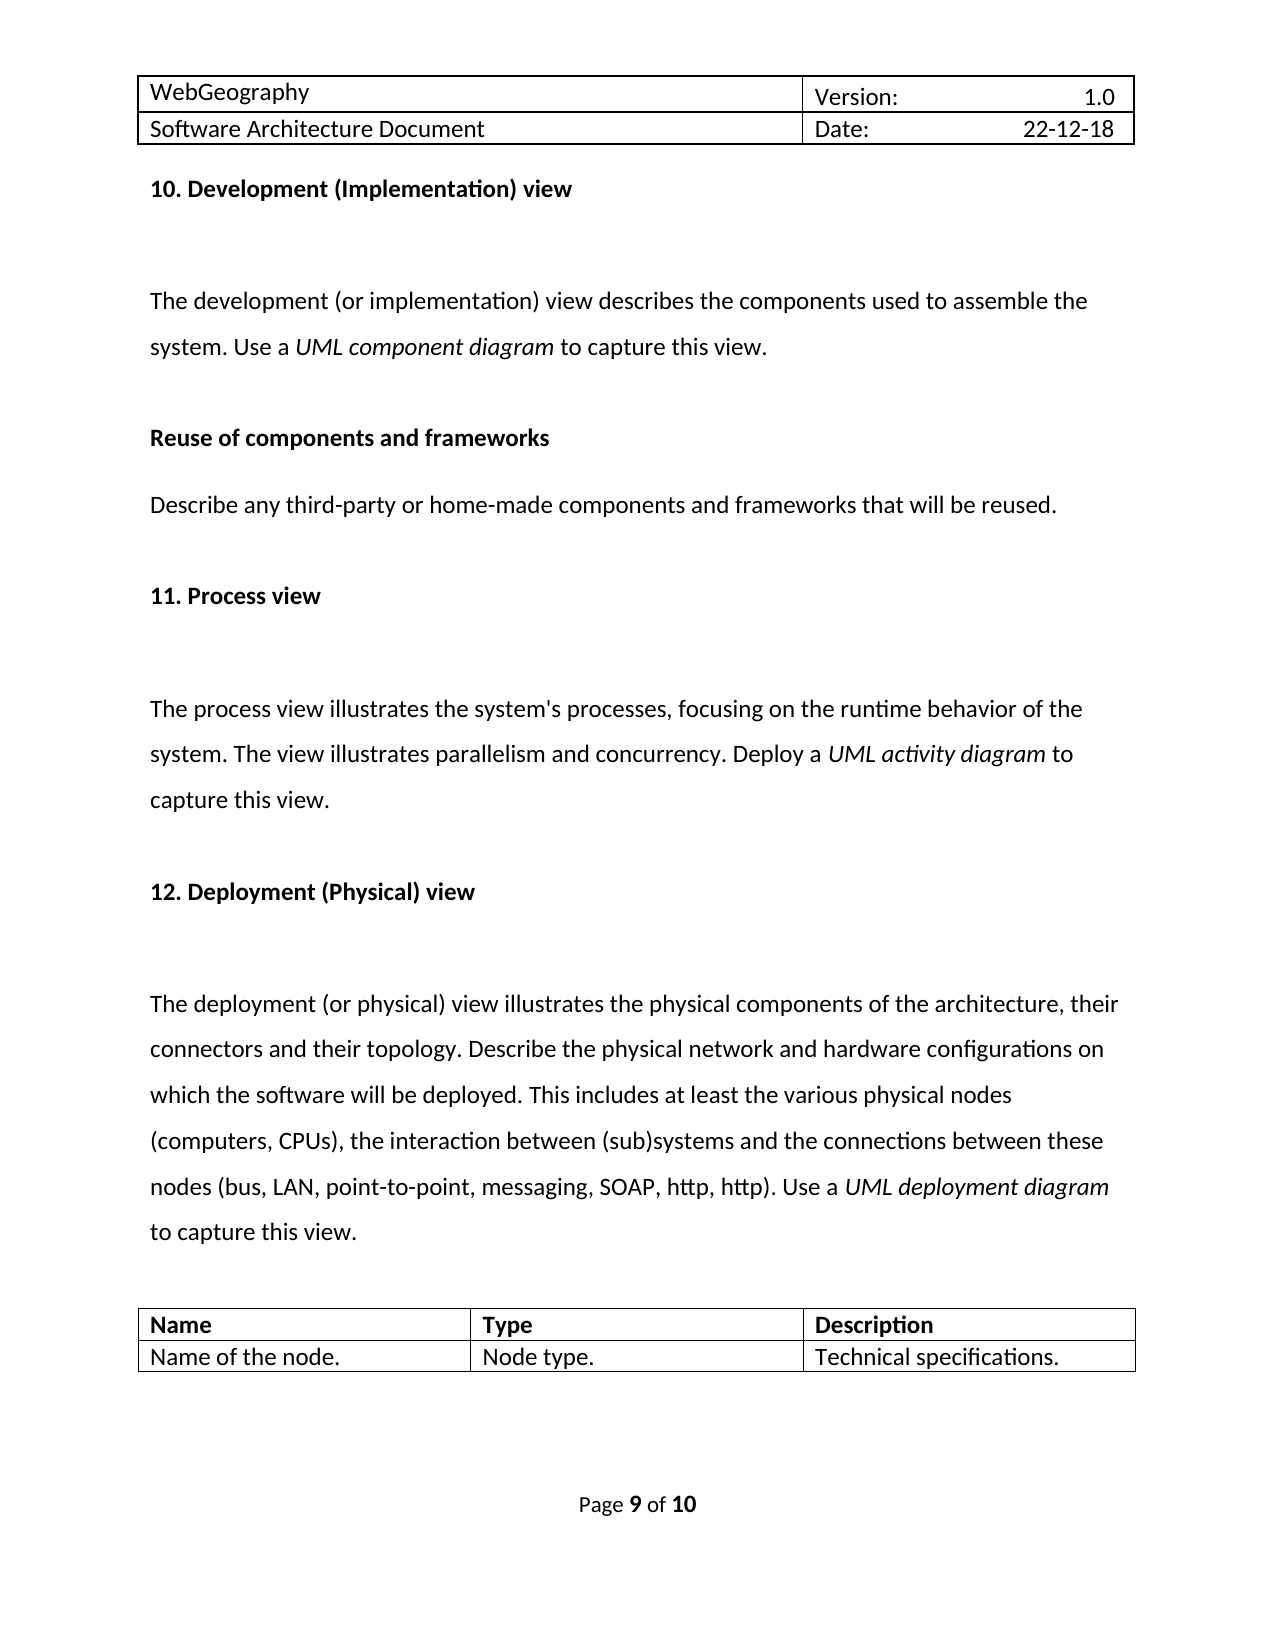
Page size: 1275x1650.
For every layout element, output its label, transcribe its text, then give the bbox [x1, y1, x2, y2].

subtitle Development (Implementation) view [150, 173, 1125, 203]
table_cell Node type. [471, 1341, 803, 1371]
subtitle Reuse of components and frameworks [150, 422, 1125, 453]
table_cell Name of the node. [139, 1341, 470, 1371]
text The process view illustrates the system's processes, focusing on the runtime behavior of the system. The view illustrates parallelism and concurrency. Deploy a UML activity diagram to capture this view. [150, 693, 1125, 815]
subtitle Process view [150, 580, 1125, 611]
text The deployment (or physical) view illustrates the physical components of the architecture, their connectors and their topology. Describe the physical network and hardware configurations on which the software will be deployed. This includes at least the various physical nodes (computers, CPUs), the interaction between (sub)systems and the connections between these nodes (bus, LAN, point-to-point, messaging, SOAP, http, http). Use a UML deployment diagram to capture this view. [150, 988, 1125, 1247]
table_cell Technical specifications. [804, 1341, 1135, 1371]
table_header Description [804, 1309, 1135, 1339]
table_header Type [471, 1309, 803, 1339]
subtitle Deployment (Physical) view [150, 876, 1125, 906]
text The development (or implementation) view describes the components used to assemble the system. Use a UML component diagram to capture this view. [150, 285, 1125, 361]
text Describe any third-party or home-made components and frameworks that will be reused. [150, 489, 1125, 519]
table_header Name [139, 1309, 470, 1339]
